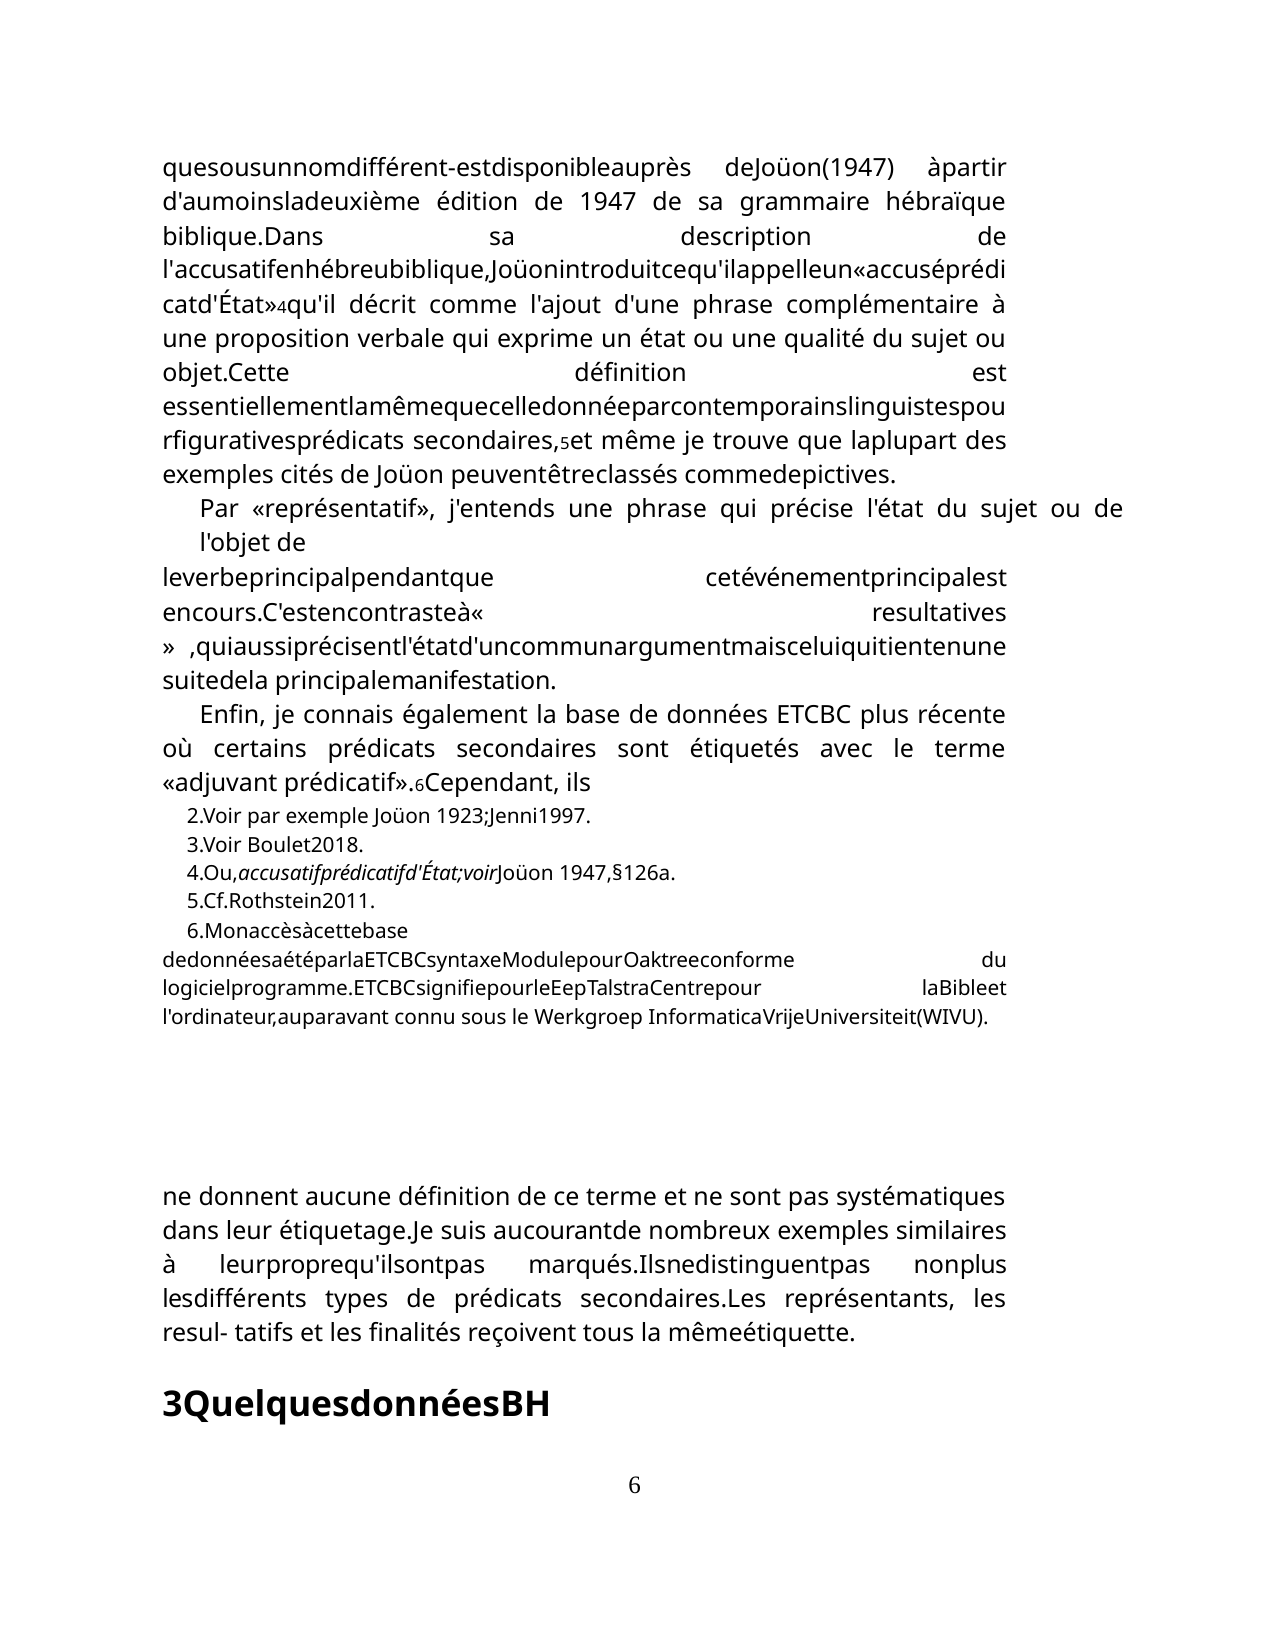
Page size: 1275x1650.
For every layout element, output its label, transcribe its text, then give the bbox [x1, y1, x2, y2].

text 6.Monaccèsàcettebase dedonnéesaétéparlaETCBCsyntaxeModulepourOaktreeconforme du logicielprogramme.ETCBCsignifiepourleEepTalstraCentrepour laBibleet l'ordinateur,auparavant connu sous le Werkgroep InformaticaVrijeUniversiteit(WIVU). [162, 916, 1007, 1030]
text quesousunnomdifférent-estdisponibleauprès deJoüon(1947) àpartir d'aumoinsladeuxième édition de 1947 de sa grammaire hébraïque biblique.Dans sa description de l'accusatifenhébreubiblique,Joüonintroduitcequ'ilappelleun«accuséprédicatd'État»4qu'il décrit comme l'ajout d'une phrase complémentaire à une proposition verbale qui exprime un état ou une qualité du sujet ou objet.Cette définition est essentiellementlamêmequecelledonnéeparcontemporainslinguistespourfigurativesprédicats secondaires,5et même je trouve que laplupart des exemples cités de Joüon peuventêtreclassés commedepictives. [162, 150, 1007, 491]
text 3QuelquesdonnéesBH [162, 1379, 1125, 1427]
text 5.Cf.Rothstein2011. [187, 887, 1125, 915]
text leverbeprincipalpendantque cetévénementprincipalest encours.C'estencontrasteà« resultatives » ,quiaussiprécisentl'étatd'uncommunargumentmaisceluiquitientenunesuitedela principalemanifestation. [162, 560, 1007, 696]
text Par «représentatif», j'entends une phrase qui précise l'état du sujet ou de l'objet de [199, 491, 1125, 559]
text Enfin, je connais également la base de données ETCBC plus récente où certains prédicats secondaires sont étiquetés avec le terme «adjuvant prédicatif».6Cependant, ils [162, 696, 1007, 798]
text 3.Voir Boulet2018. [187, 830, 1125, 858]
text ne donnent aucune définition de ce terme et ne sont pas systématiques dans leur étiquetage.Je suis aucourantde nombreux exemples similaires à leurproprequ'ilsontpas marqués.Ilsnedistinguentpas nonplus lesdifférents types de prédicats secondaires.Les représentants, les resul- tatifs et les finalités reçoivent tous la mêmeétiquette. [162, 1179, 1007, 1349]
text 2.Voir par exemple Joüon 1923;Jenni1997. [187, 801, 1125, 830]
text 4.Ou,accusatifprédicatifd'État;voirJoüon 1947,§126a. [187, 858, 1125, 887]
